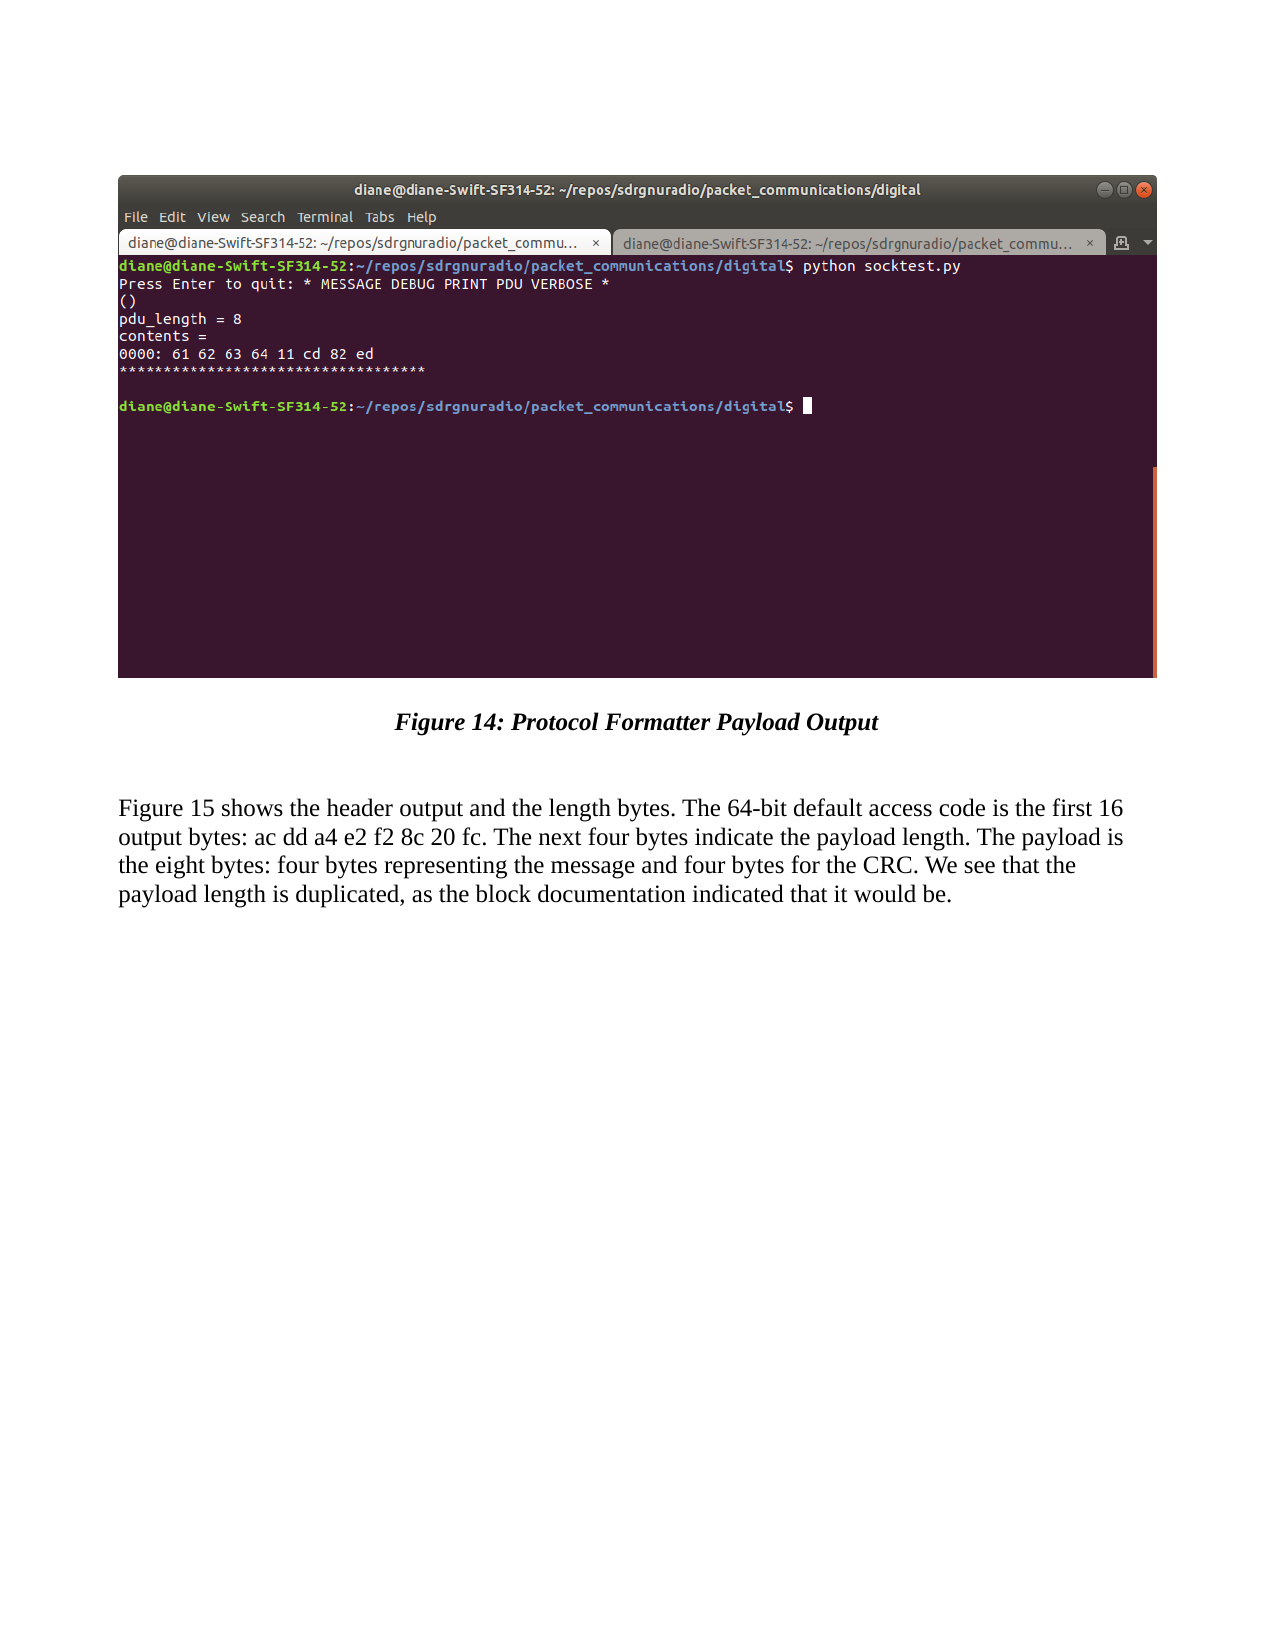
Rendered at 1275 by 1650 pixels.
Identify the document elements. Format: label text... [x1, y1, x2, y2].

text Figure 15 shows the header output and the length bytes. The 64-bit default access code is the first 16 output bytes: ac dd a4 e2 f2 8c 20 fc. The next four bytes indicate the payload length. The payload is the eight bytes: four bytes representing the message and four bytes for the CRC. We see that the payload length is duplicated, as the block documentation indicated that it would be. [118, 793, 1157, 908]
picture [118, 175, 1157, 678]
text Figure 14: Protocol Formatter Payload Output [118, 707, 1157, 735]
